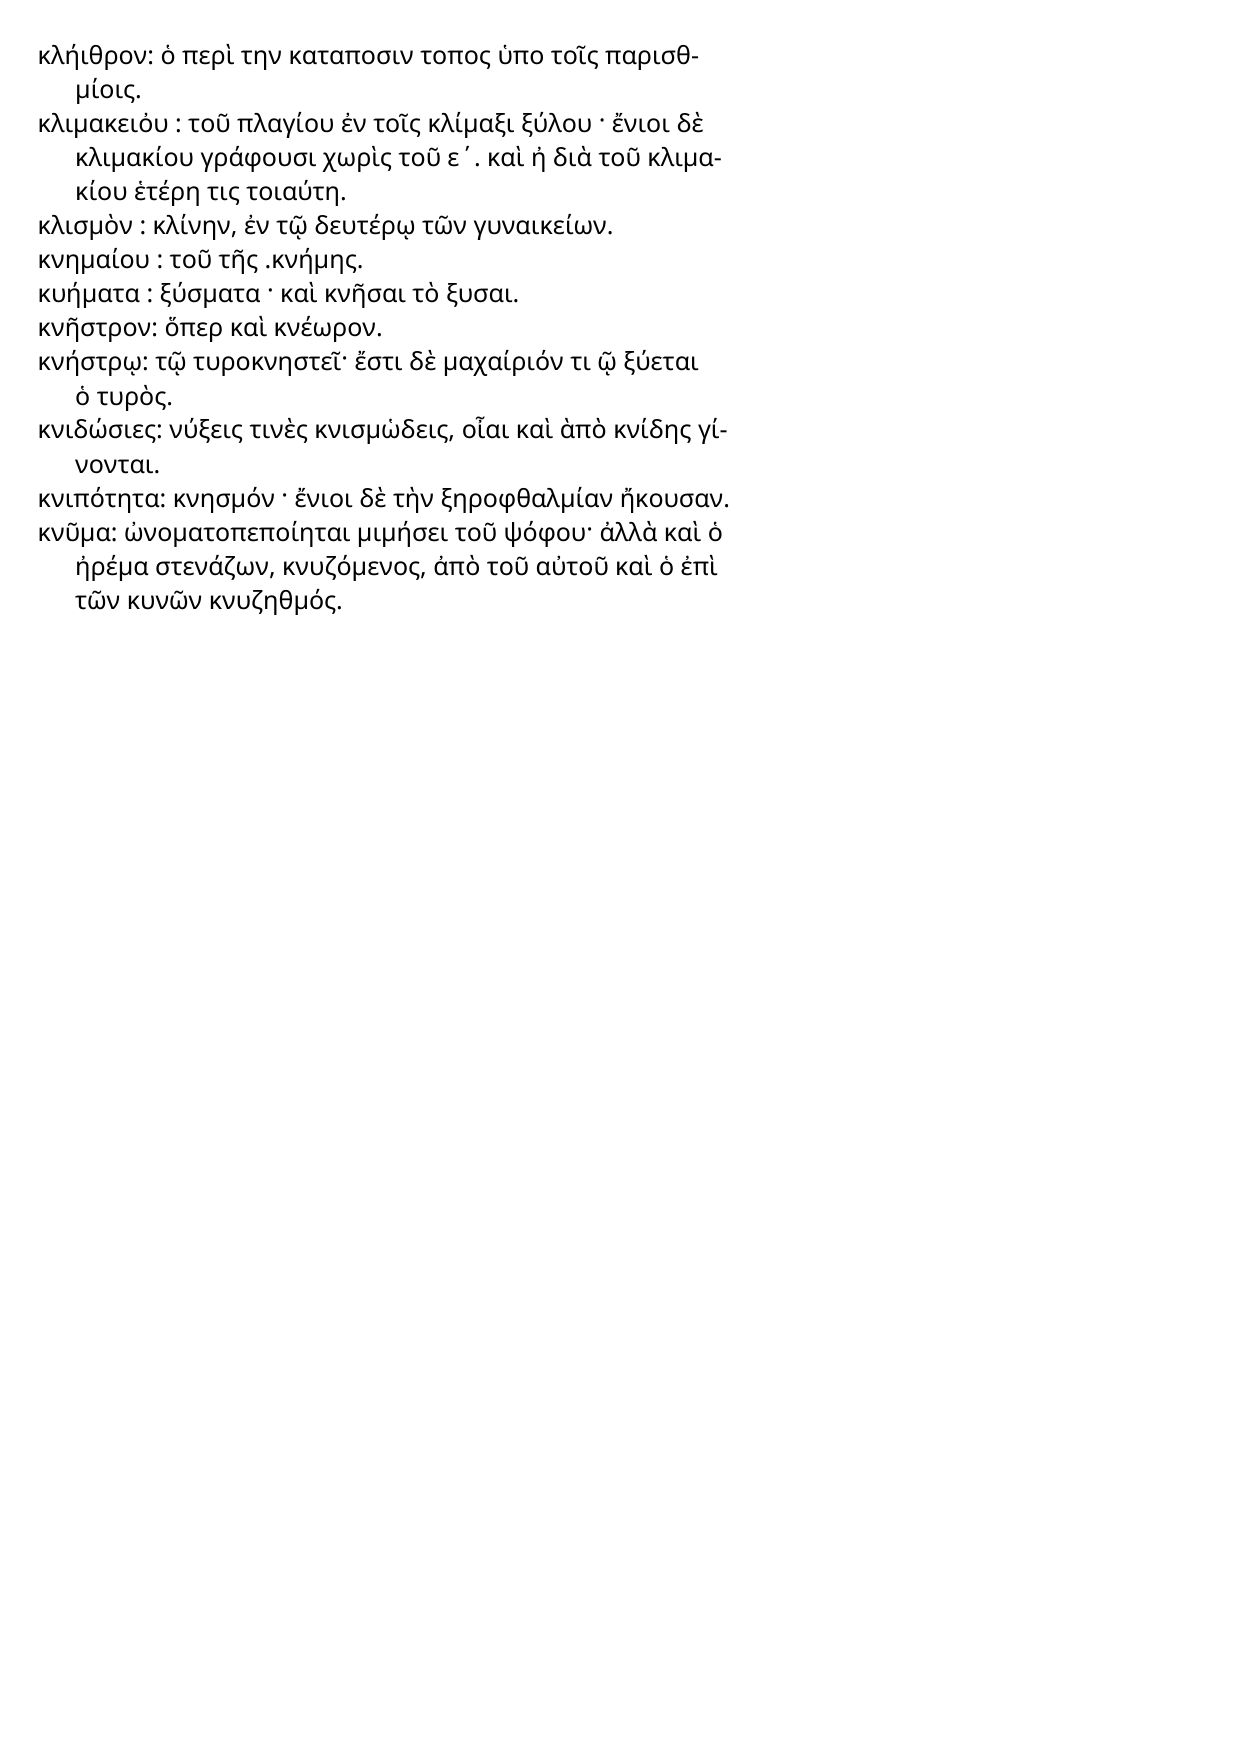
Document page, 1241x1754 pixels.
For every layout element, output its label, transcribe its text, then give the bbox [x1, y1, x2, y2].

text κνιδώσιες: νύξεις τινὲς κνισμὡδεις, οἶαι καὶ ὰπὸ κνίδης γί- νονται. [37, 412, 1203, 480]
text κνῆστρον: ὅπερ καὶ κνέωρον. [37, 310, 1203, 344]
text κνημαίου : τοῦ τῆς .κνήμης. [37, 242, 1203, 276]
text κνῦμα: ὠνοματοπεποίηται μιμήσει τοῦ ψόφου· ἀλλὰ καὶ ὁ ἠρέμα στενάζων, κνυζόμενος, ἀπὸ τοῦ αὐτοῦ καὶ ὁ ἐπὶ τῶν κυνῶν κνυζηθμός. [37, 514, 1203, 617]
text κλισμὸν : κλίνην, ἐν τῷ δευτέρῳ τῶν γυναικείων. [37, 208, 1203, 242]
text κλήιθρον: ὁ περὶ την καταποσιν τοπος ὑπο τοῖς παρισθ- μίοις. [37, 37, 1203, 106]
text κλιμακειὀυ : τοῦ πλαγίου ἐν τοῖς κλίμαξι ξύλου · ἔνιοι δὲ κλιμακίου γράφουσι χωρὶς τοῦ ε΄. καὶ ἠ διὰ τοῦ κλιμα- κίου ἑτέρη τις τοιαύτη. [37, 106, 1203, 208]
text κυήματα : ξύσματα · καὶ κνῆσαι τὸ ξυσαι. [37, 276, 1203, 310]
text κνήστρῳ: τῷ τυροκνηστεῖ· ἔστι δὲ μαχαίριόν τι ῷ ξύεται ὁ τυρὸς. [37, 344, 1203, 412]
text κνιπότητα: κνησμόν · ἔνιοι δὲ τὴν ξηροφθαλμίαν ἤκουσαν. [37, 480, 1203, 514]
